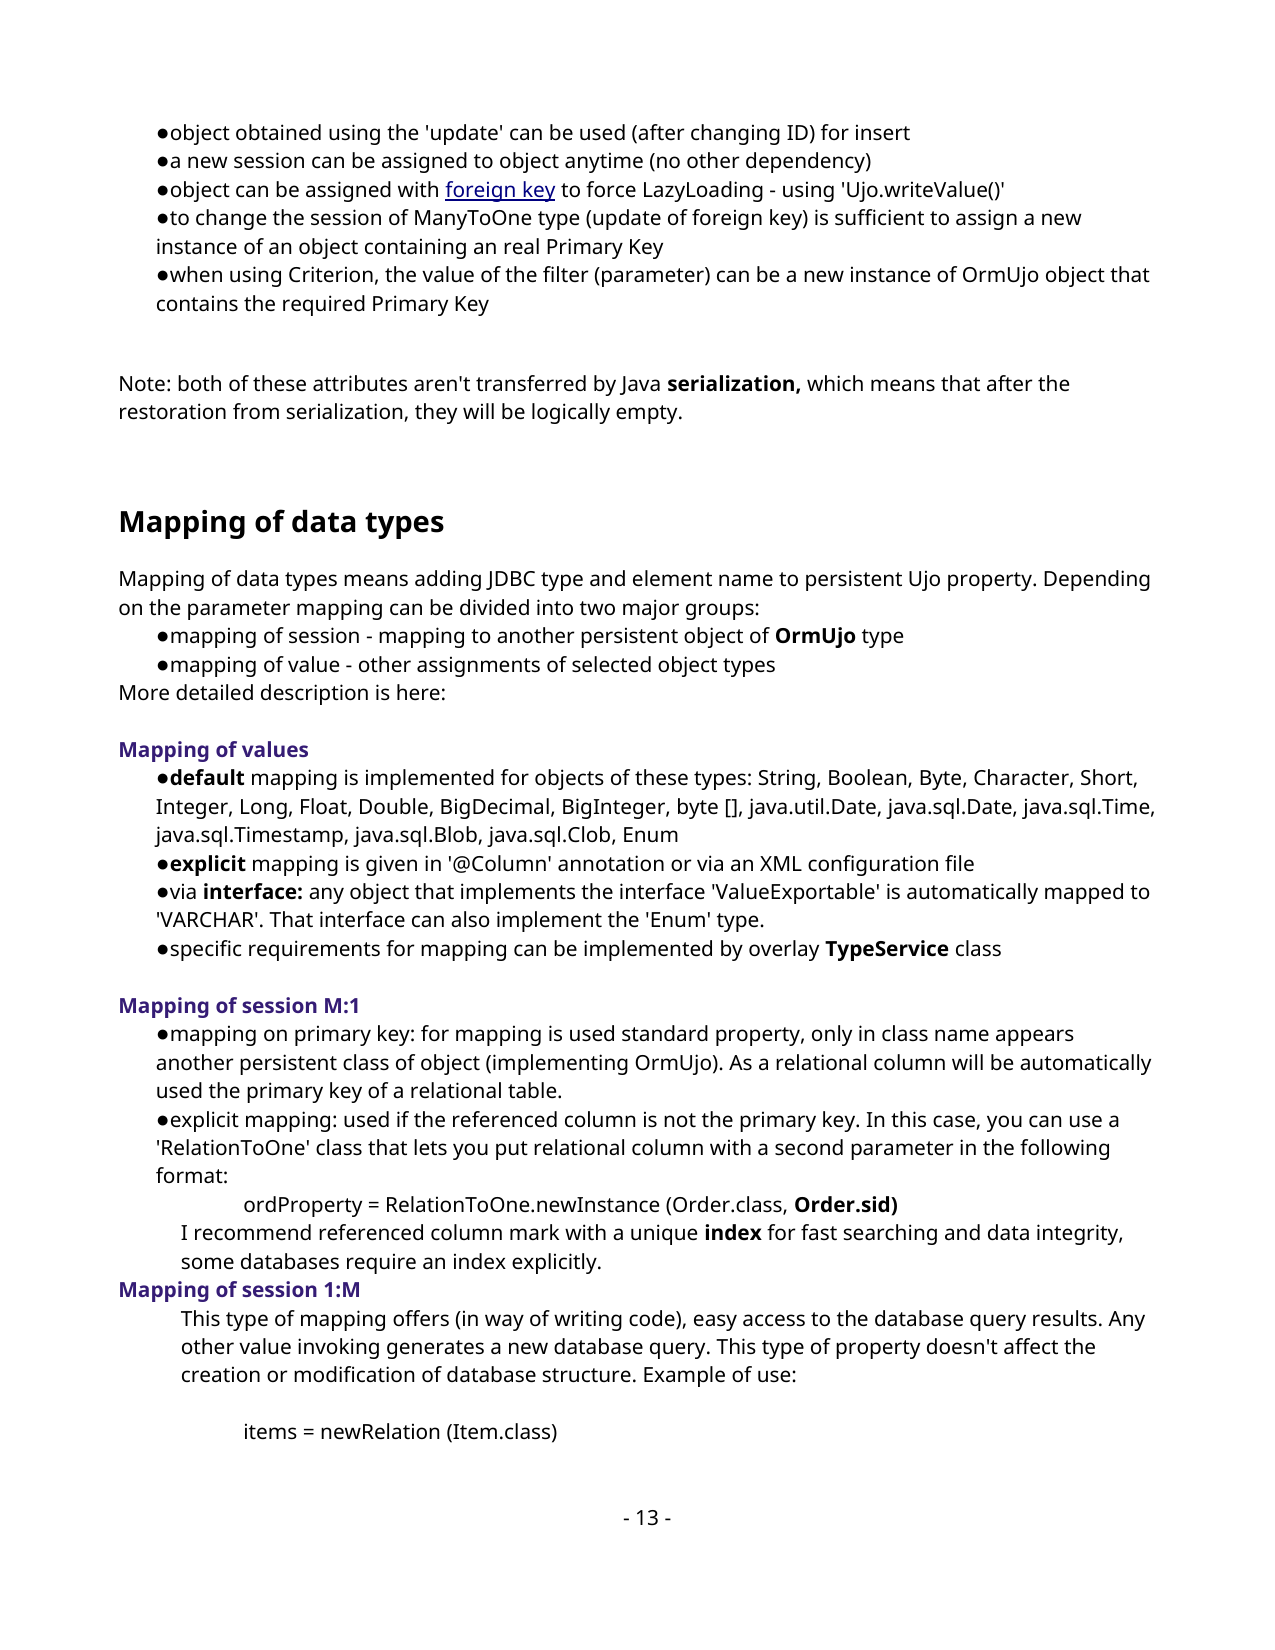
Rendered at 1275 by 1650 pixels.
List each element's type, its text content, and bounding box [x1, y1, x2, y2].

list mapping on primary key: for mapping is used standard property, only in class name appears another persistent class of object (implementing OrmUjo). As a relational column will be automatically used the primary key of a relational table. [118, 1019, 1157, 1105]
list explicit mapping is given in '@Column' annotation or via an XML configuration file [118, 849, 1157, 877]
text Mapping of data types means adding JDBC type and element name to persistent Ujo property. Depending on the parameter mapping can be divided into two major groups: [118, 564, 1157, 621]
list via interface: any object that implements the interface 'ValueExportable' is automatically mapped to 'VARCHAR'. That interface can also implement the 'Enum' type. [118, 877, 1157, 934]
list when using Criterion, the value of the filter (parameter) can be a new instance of OrmUjo object that contains the required Primary Key [118, 260, 1157, 317]
text This type of mapping offers (in way of writing code), easy access to the database query results. Any other value invoking generates a new database query. This type of property doesn't affect the creation or modification of database structure. Example of use: [181, 1304, 1157, 1389]
text Mapping of session 1:M [118, 1275, 1157, 1304]
list mapping of session - mapping to another persistent object of OrmUjo type [118, 621, 1157, 650]
text Mapping of values [118, 735, 1157, 763]
text ordProperty = RelationToOne.newInstance (Order.class, Order.sid) [243, 1190, 1157, 1218]
text Mapping of session M:1 [118, 991, 1157, 1019]
list explicit mapping: used if the referenced column is not the primary key. In this case, you can use a 'RelationToOne' class that lets you put relational column with a second parameter in the following format: [118, 1105, 1157, 1190]
list object can be assigned with foreign key to force LazyLoading - using 'Ujo.writeValue()' [118, 175, 1157, 203]
text items = newRelation (Item.class) [243, 1417, 1157, 1446]
text Note: both of these attributes aren't transferred by Java serialization, which means that after the restoration from serialization, they will be logically empty. [118, 369, 1157, 426]
list specific requirements for mapping can be implemented by overlay TypeService class [118, 934, 1157, 962]
text I recommend referenced column mark with a unique index for fast searching and data integrity, some databases require an index explicitly. [181, 1218, 1157, 1275]
list to change the session of ManyToOne type (update of foreign key) is sufficient to assign a new instance of an object containing an real Primary Key [118, 203, 1157, 260]
list object obtained using the 'update' can be used (after changing ID) for insert [118, 118, 1157, 147]
list mapping of value - other assignments of selected object types [118, 650, 1157, 678]
list default mapping is implemented for objects of these types: String, Boolean, Byte, Character, Short, Integer, Long, Float, Double, BigDecimal, BigInteger, byte [], java.util.Date, java.sql.Date, java.sql.Time, java.sql.Timestamp, java.sql.Blob, java.sql.Clob, Enum [118, 763, 1157, 849]
subtitle Mapping of data types [118, 501, 1157, 541]
list a new session can be assigned to object anytime (no other dependency) [118, 147, 1157, 175]
text More detailed description is here: [118, 678, 1157, 707]
